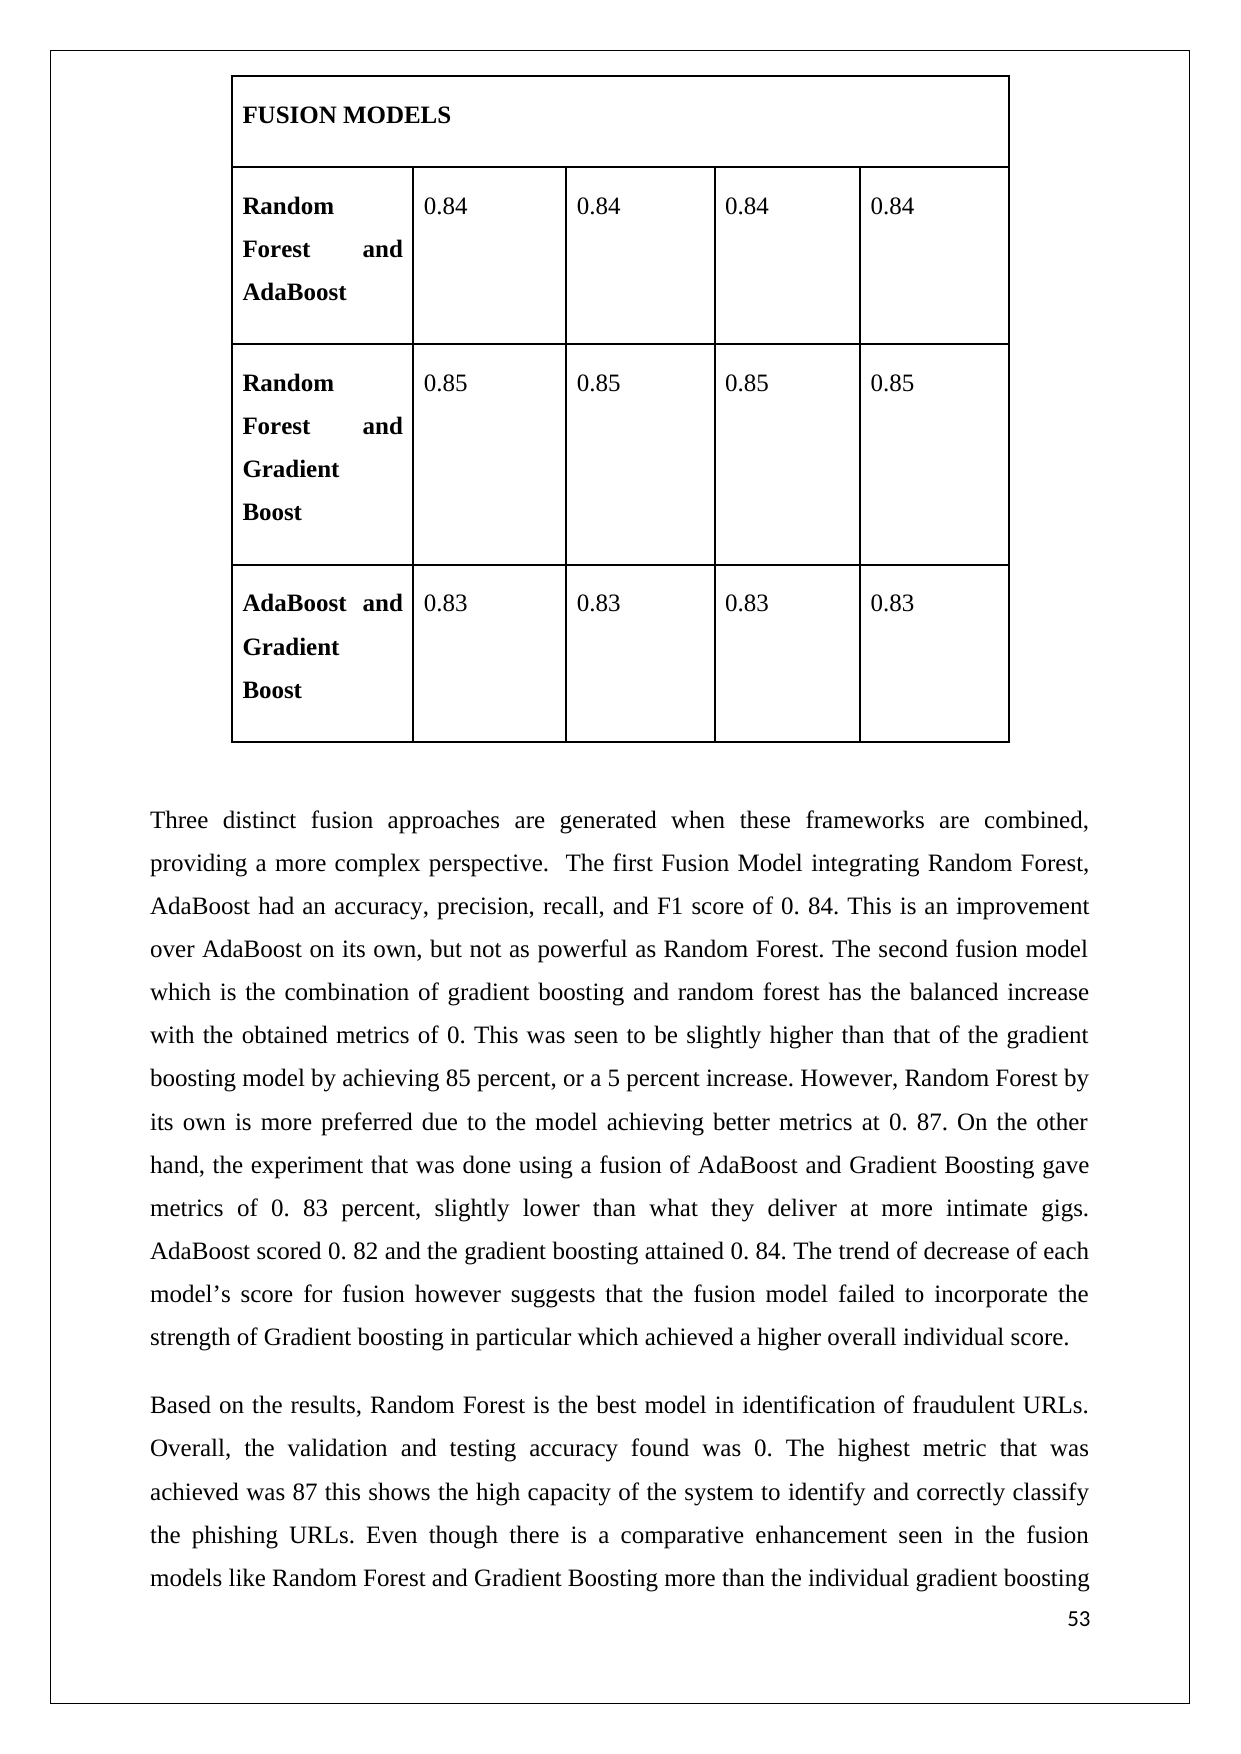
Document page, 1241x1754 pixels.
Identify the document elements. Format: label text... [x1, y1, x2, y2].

text Three distinct fusion approaches are generated when these frameworks are combined, providing a more complex perspective. The first Fusion Model integrating Random Forest, AdaBoost had an accuracy, precision, recall, and F1 score of 0. 84. This is an improvement over AdaBoost on its own, but not as powerful as Random Forest. The second fusion model which is the combination of gradient boosting and random forest has the balanced increase with the obtained metrics of 0. This was seen to be slightly higher than that of the gradient boosting model by achieving 85 percent, or a 5 percent increase. However, Random Forest by its own is more preferred due to the model achieving better metrics at 0. 87. On the other hand, the experiment that was done using a fusion of AdaBoost and Gradient Boosting gave metrics of 0. 83 percent, slightly lower than what they deliver at more intimate gigs. AdaBoost scored 0. 82 and the gradient boosting attained 0. 84. The trend of decrease of each model’s score for fusion however suggests that the fusion model failed to incorporate the strength of Gradient boosting in particular which achieved a higher overall individual score. [150, 805, 1090, 1351]
table_cell 0.85 [414, 345, 565, 563]
table_cell FUSION MODELS [233, 77, 1008, 166]
table_cell 0.83 [861, 566, 1008, 741]
table_cell 0.83 [567, 566, 714, 741]
table_cell 0.85 [567, 345, 714, 563]
table_cell 0.84 [861, 168, 1008, 343]
table_cell 0.83 [414, 566, 565, 741]
table_cell 0.85 [716, 345, 859, 563]
text Based on the results, Random Forest is the best model in identification of fraudulent URLs. Overall, the validation and testing accuracy found was 0. The highest metric that was achieved was 87 this shows the high capacity of the system to identify and correctly classify the phishing URLs. Even though there is a comparative enhancement seen in the fusion models like Random Forest and Gradient Boosting more than the individual gradient boosting [150, 1390, 1090, 1592]
table_cell 0.85 [861, 345, 1008, 563]
table_cell Random Forest and Gradient Boost [233, 345, 412, 563]
table_cell 0.84 [414, 168, 565, 343]
table_cell 0.84 [567, 168, 714, 343]
table_cell AdaBoost and Gradient Boost [233, 566, 412, 741]
table_cell Random Forest and AdaBoost [233, 168, 412, 343]
table_cell 0.84 [716, 168, 859, 343]
table_cell 0.83 [716, 566, 859, 741]
